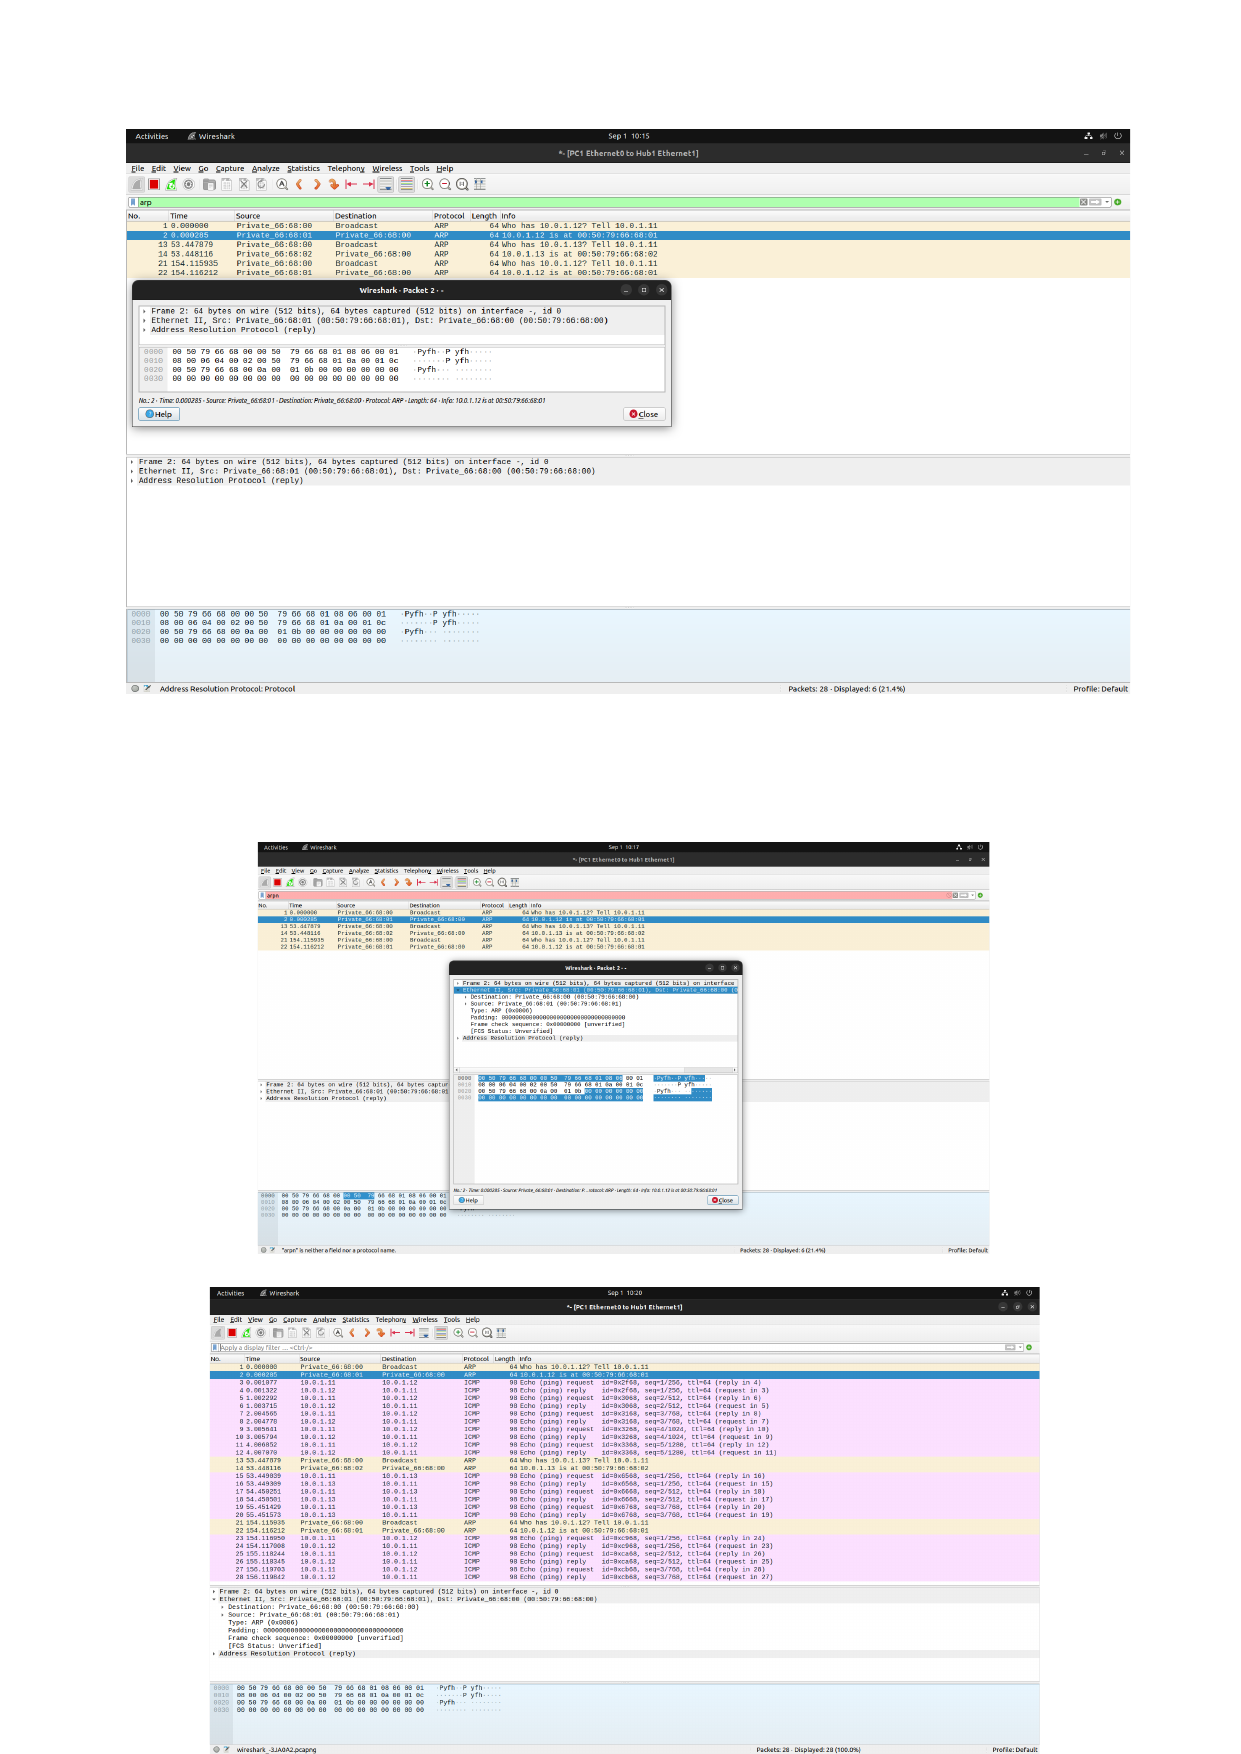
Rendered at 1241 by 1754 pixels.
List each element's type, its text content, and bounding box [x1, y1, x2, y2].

picture [209, 1287, 1040, 1754]
picture [126, 129, 1130, 694]
text e)save results of wireshark [118, 953, 1122, 1269]
picture [257, 842, 990, 1254]
